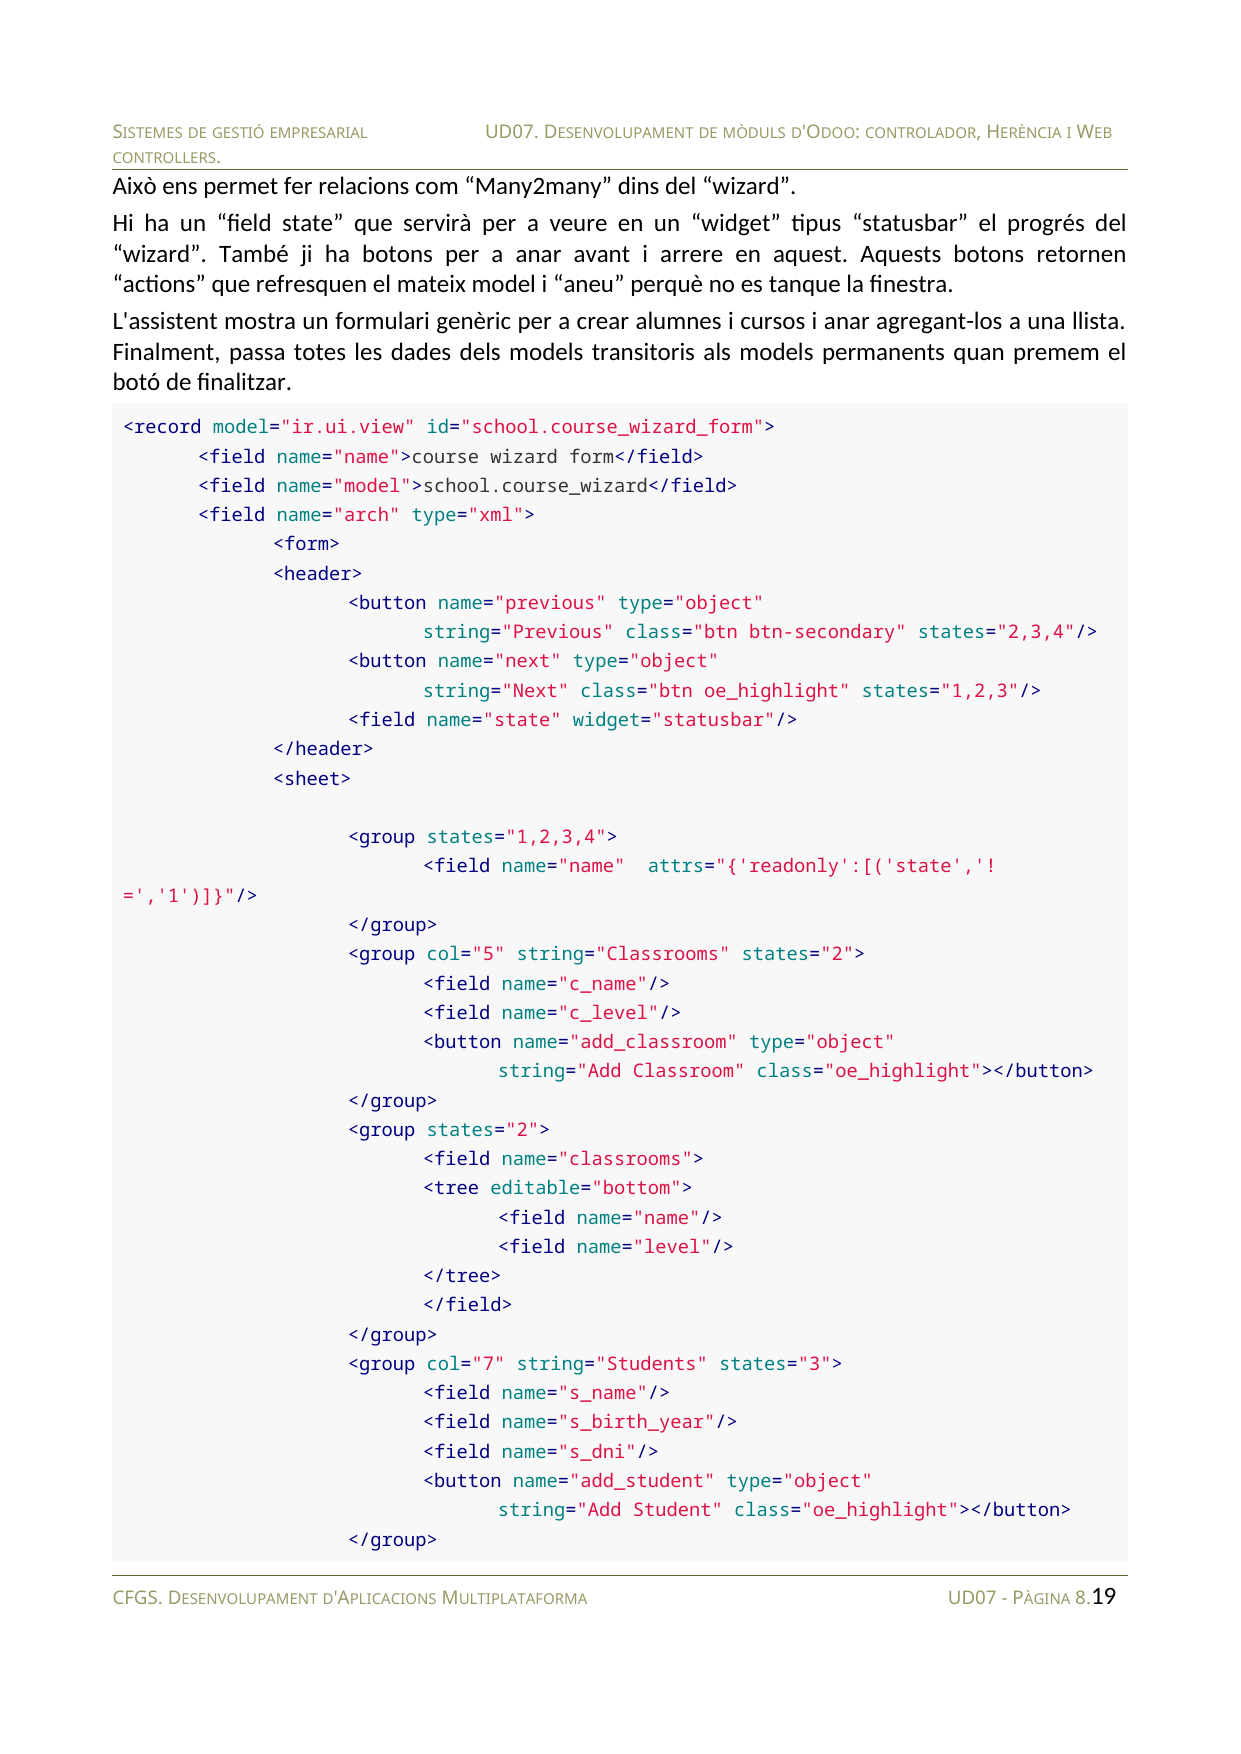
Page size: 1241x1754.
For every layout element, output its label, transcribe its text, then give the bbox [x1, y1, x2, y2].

text Això ens permet fer relacions com “Many2many” dins del “wizard”. [112, 170, 1128, 201]
text L'assistent mostra un formulari genèric per a crear alumnes i cursos i anar agregant-los a una llista. Finalment, passa totes les dades dels models transitoris als models permanents quan premem el botó de finalitzar. [112, 305, 1128, 397]
text Hi ha un “field state” que servirà per a veure en un “widget” tipus “statusbar” el progrés del “wizard”. També ji ha botons per a anar avant i arrere en aquest. Aquests botons retornen “actions” que refresquen el mateix model i “aneu” perquè no es tanque la finestra. [112, 207, 1128, 299]
table_header <record model="ir.ui.view" id="school.course_wizard_form"> <field name="name">course wizard form</field> <field name="model">school.course_wizard</field> <field name="arch" type="xml"> <form> <header> <button name="previous" type="object" string="Previous" class="btn btn-secondary" states="2,3,4"/> <button name="next" type="object" string="Next" class="btn oe_highlight" states="1,2,3"/> <field name="state" widget="statusbar"/> </header> <sheet> <group states="1,2,3,4"> <field name="name" attrs="{'readonly':[('state','!=','1')]}"/> </group> <group col="5" string="Classrooms" states="2"> <field name="c_name"/> <field name="c_level"/> <button name="add_classroom" type="object" string="Add Classroom" class="oe_highlight"></button> </group> <group states="2"> <field name="classrooms"> <tree editable="bottom"> <field name="name"/> <field name="level"/> </tree> </field> </group> <group col="7" string="Students" states="3"> <field name="s_name"/> <field name="s_birth_year"/> <field name="s_dni"/> <button name="add_student" type="object" string="Add Student" class="oe_highlight"></button> </group> [112, 403, 1128, 1562]
